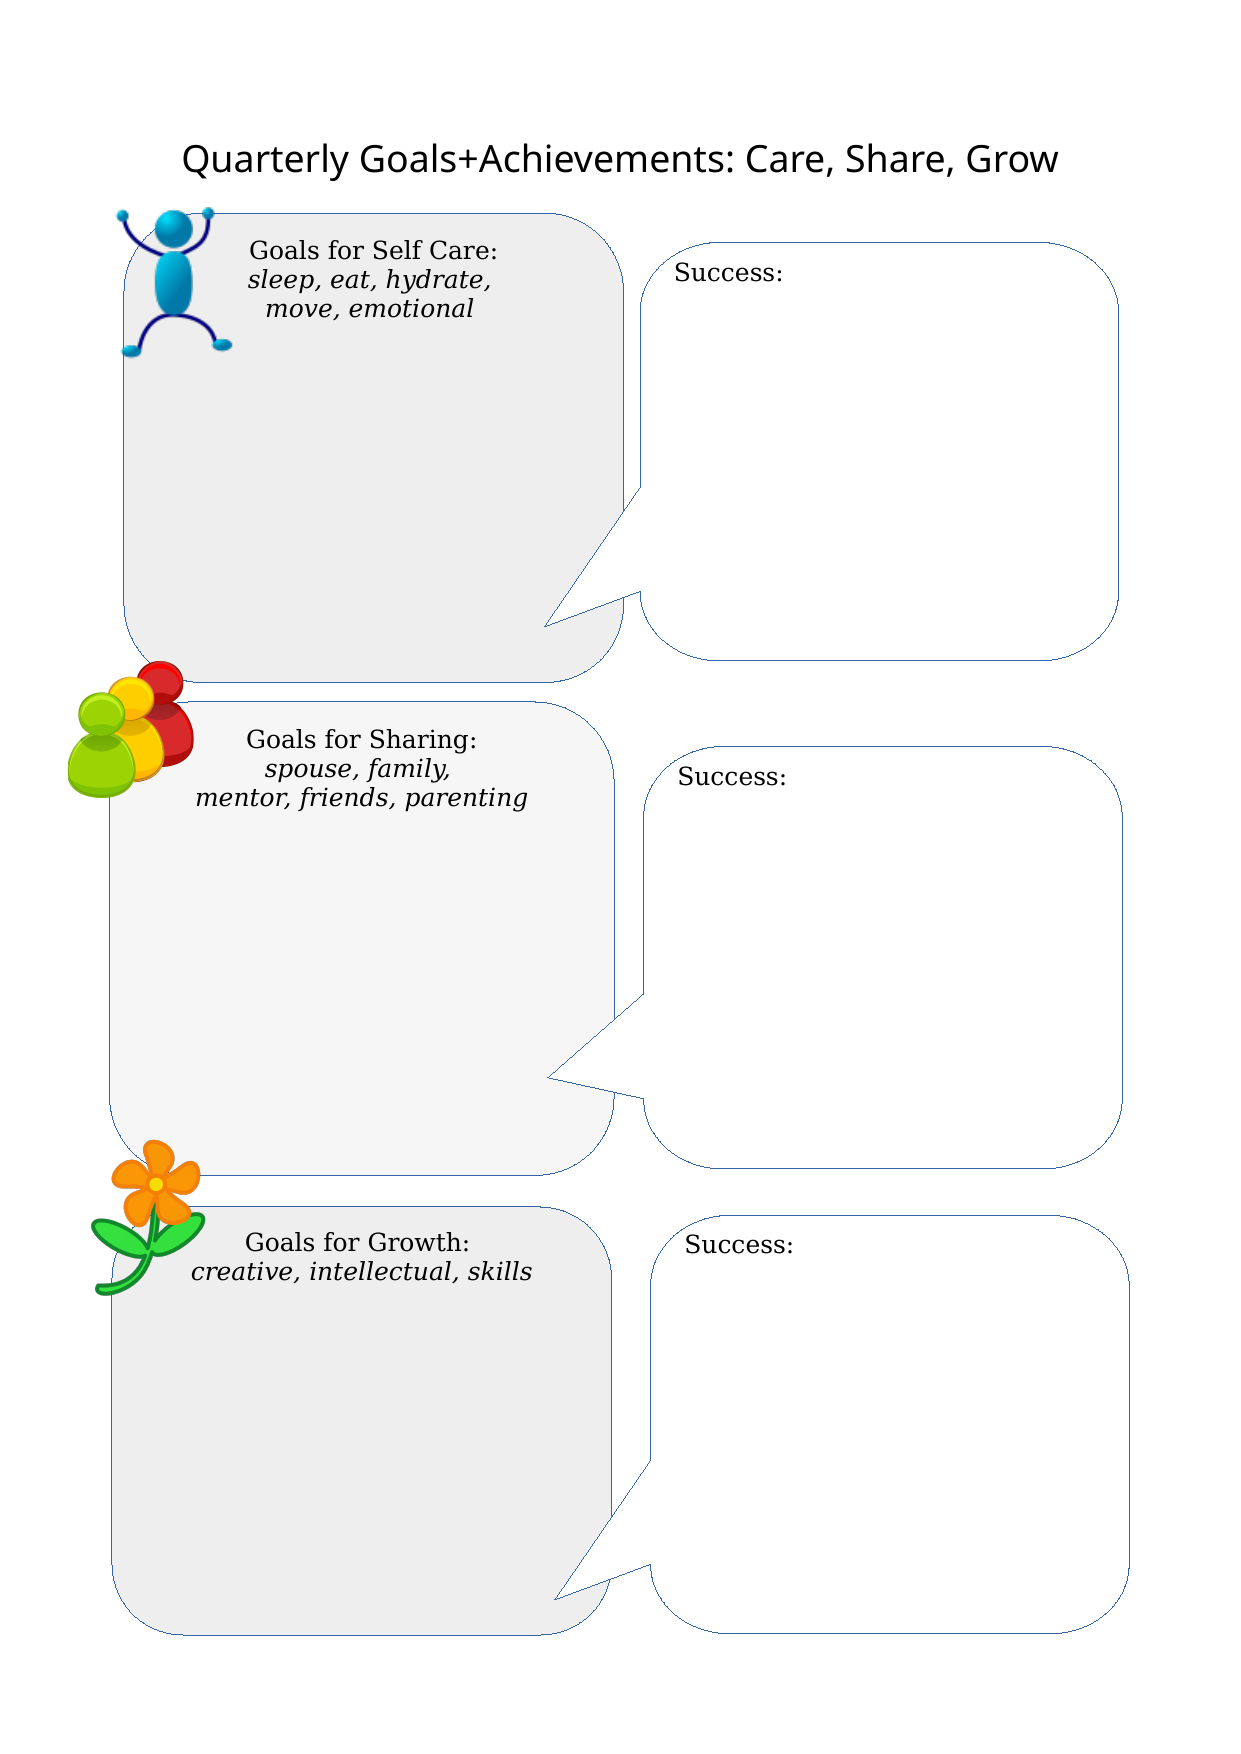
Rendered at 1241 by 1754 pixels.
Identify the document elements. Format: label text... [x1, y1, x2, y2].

picture [82, 1132, 221, 1328]
text Quarterly Goals+Achievements: Care, Share, Grow [121, 133, 1119, 184]
picture [67, 661, 194, 798]
picture [91, 203, 259, 371]
